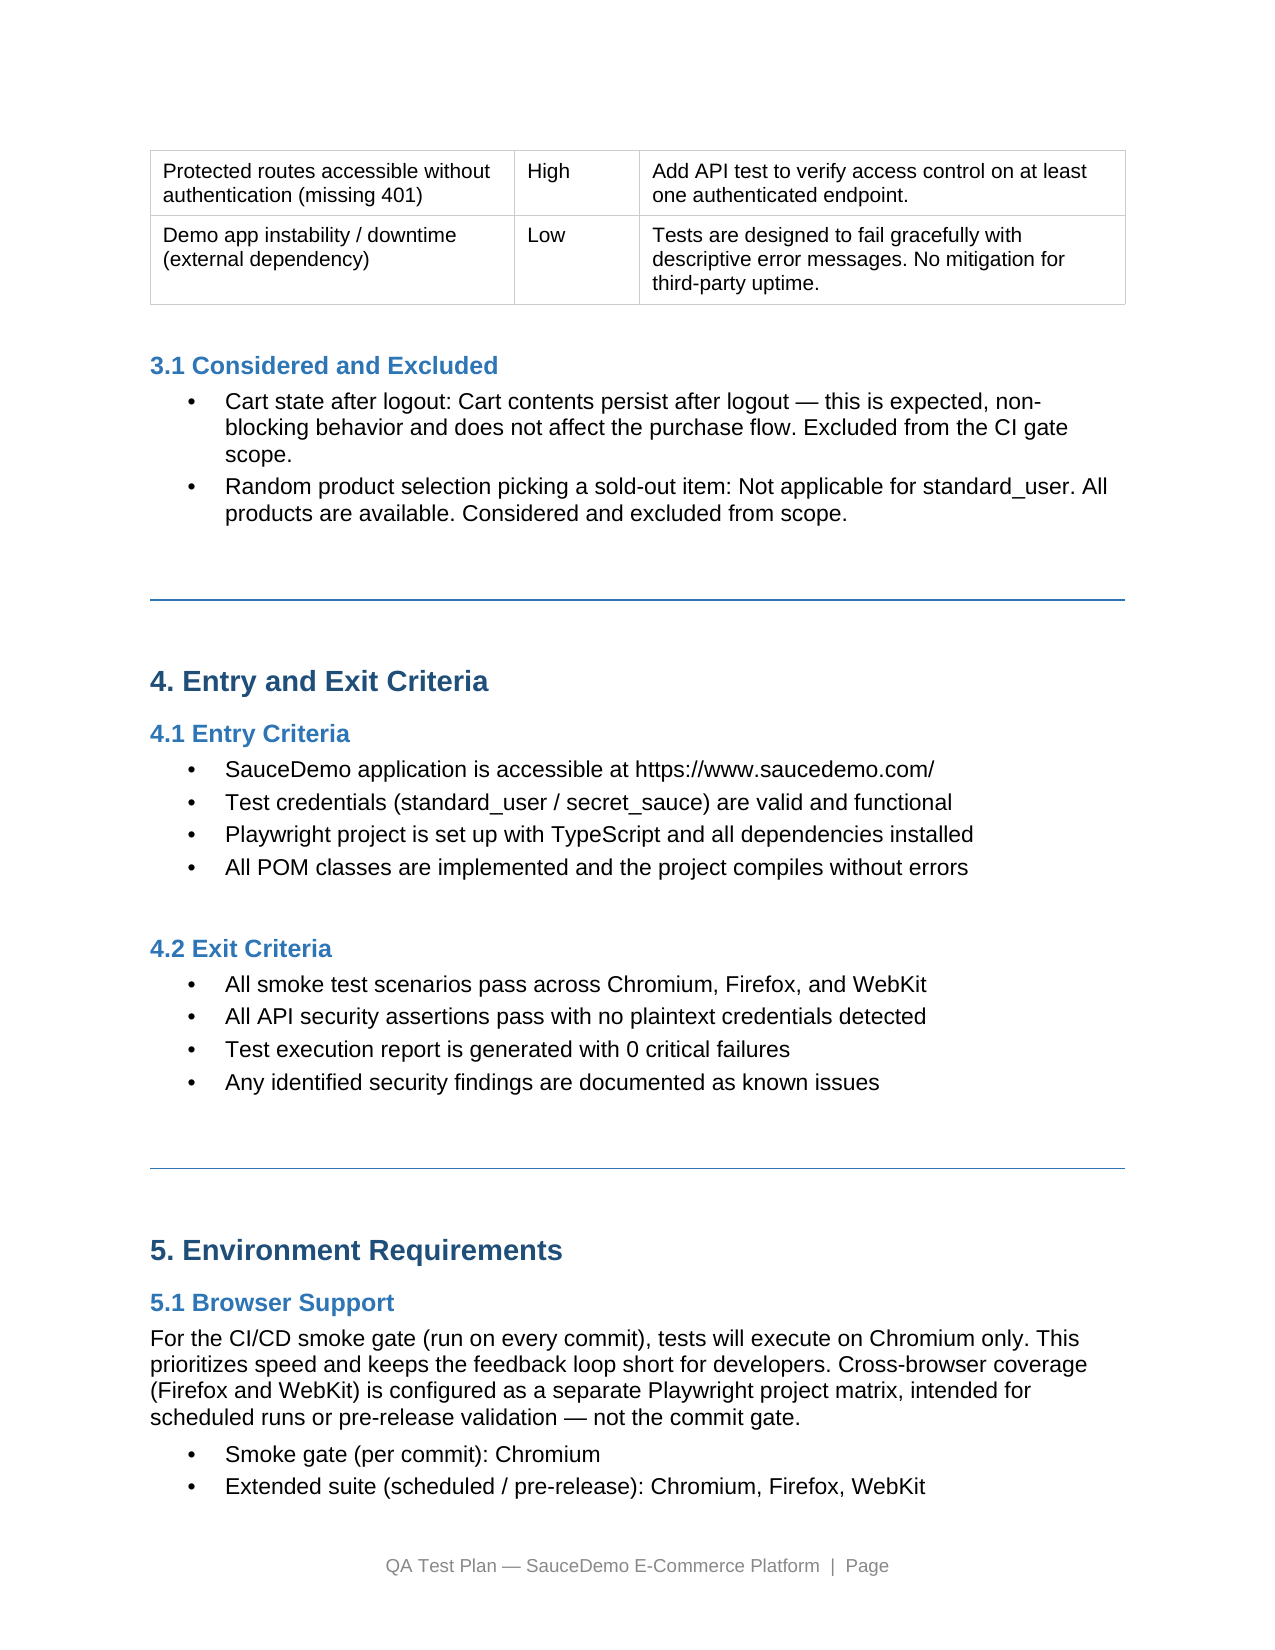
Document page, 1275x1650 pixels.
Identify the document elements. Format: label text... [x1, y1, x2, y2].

table_cell Add API test to verify access control on at least one authenticated endpoint. [640, 151, 1125, 215]
subtitle 4.1 Entry Criteria [150, 719, 1125, 748]
table_cell Tests are designed to fail gracefully with descriptive error messages. No mitigation for third-party uptime. [640, 216, 1125, 303]
list Any identified security findings are documented as known issues [187, 1068, 1125, 1095]
list All API security assertions pass with no plaintext credentials detected [187, 1003, 1125, 1029]
list All POM classes are implemented and the project compiles without errors [187, 854, 1125, 880]
list Random product selection picking a sold-out item: Not applicable for standard_user. All products are available. Considered and excluded from scope. [187, 473, 1125, 526]
list Test execution report is generated with 0 critical failures [187, 1036, 1125, 1062]
list Test credentials (standard_user / secret_sauce) are valid and functional [187, 788, 1125, 815]
subtitle 5. Environment Requirements [150, 1233, 1125, 1267]
table_cell Demo app instability / downtime (external dependency) [151, 216, 514, 303]
subtitle 4. Entry and Exit Criteria [150, 664, 1125, 698]
table_cell Low [515, 216, 639, 303]
list All smoke test scenarios pass across Chromium, Firefox, and WebKit [187, 971, 1125, 997]
table_cell Protected routes accessible without authentication (missing 401) [151, 151, 514, 215]
subtitle 3.1 Considered and Excluded [150, 351, 1125, 380]
list Playwright project is set up with TypeScript and all dependencies installed [187, 821, 1125, 847]
list Smoke gate (per commit): Chromium [187, 1441, 1125, 1467]
list Cart state after logout: Cart contents persist after logout — this is expected, non-blocking behavior and does not affect the purchase flow. Excluded from the CI gate scope. [187, 388, 1125, 467]
text For the CI/CD smoke gate (run on every commit), tests will execute on Chromium only. This prioritizes speed and keeps the feedback loop short for developers. Cross-browser coverage (Firefox and WebKit) is configured as a separate Playwright project matrix, intended for scheduled runs or pre-release validation — not the commit gate. [150, 1325, 1125, 1430]
list Extended suite (scheduled / pre-release): Chromium, Firefox, WebKit [187, 1473, 1125, 1499]
subtitle 5.1 Browser Support [150, 1288, 1125, 1316]
list SauceDemo application is accessible at https://www.saucedemo.com/ [187, 756, 1125, 782]
subtitle 4.2 Exit Criteria [150, 933, 1125, 962]
table_cell High [515, 151, 639, 215]
